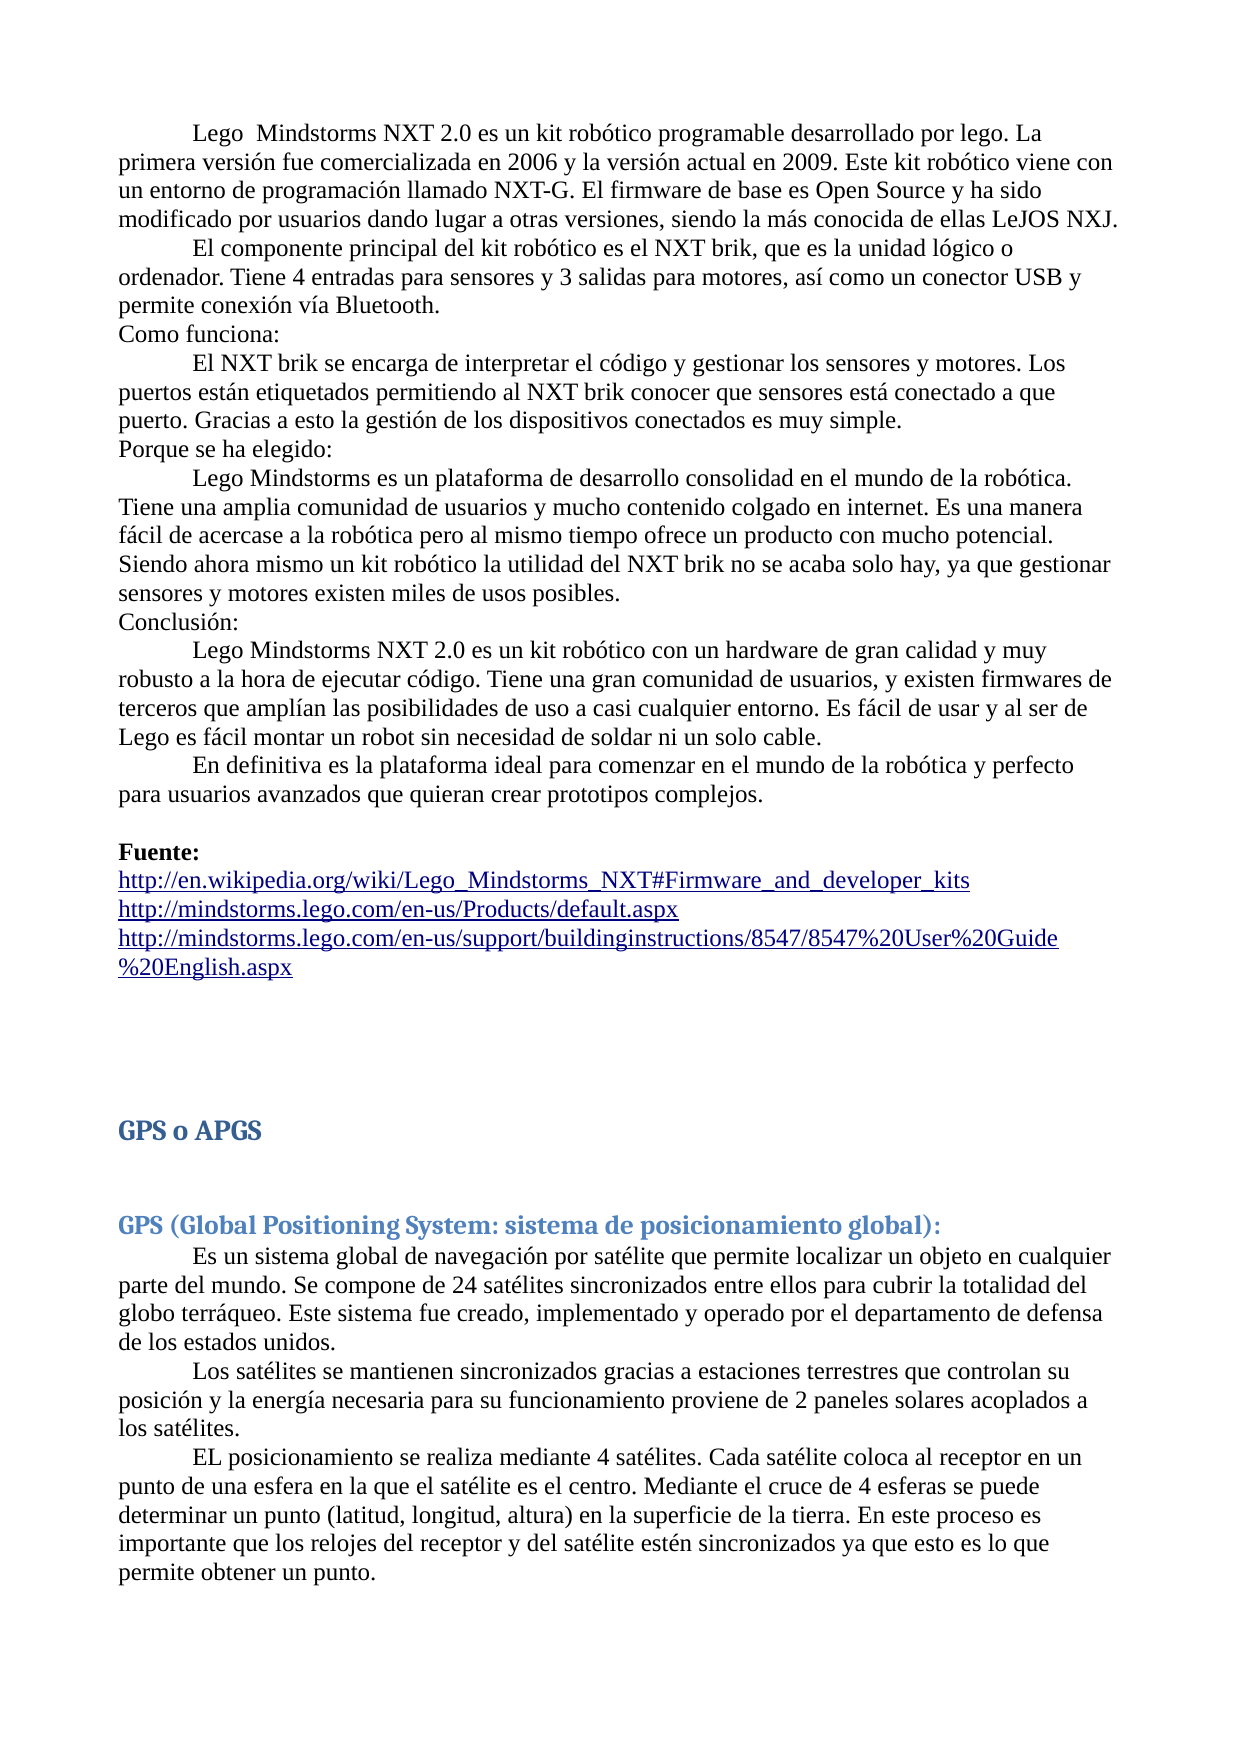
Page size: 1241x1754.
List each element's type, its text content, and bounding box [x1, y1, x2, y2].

text Es un sistema global de navegación por satélite que permite localizar un objeto en cualquier parte del mundo. Se compone de 24 satélites sincronizados entre ellos para cubrir la totalidad del globo terráqueo. Este sistema fue creado, implementado y operado por el departamento de defensa de los estados unidos. [118, 1241, 1122, 1356]
subtitle GPS (Global Positioning System: sistema de posicionamiento global): [118, 1210, 1122, 1241]
text Porque se ha elegido: [118, 434, 1122, 463]
text Lego Mindstorms es un plataforma de desarrollo consolidad en el mundo de la robótica. Tiene una amplia comunidad de usuarios y mucho contenido colgado en internet. Es una manera fácil de acercase a la robótica pero al mismo tiempo ofrece un producto con mucho potencial. Siendo ahora mismo un kit robótico la utilidad del NXT brik no se acaba solo hay, ya que gestionar sensores y motores existen miles de usos posibles. [118, 463, 1122, 607]
text Como funciona: [118, 319, 1122, 348]
subtitle GPS o APGS [118, 1114, 1122, 1148]
text Lego Mindstorms NXT 2.0 es un kit robótico programable desarrollado por lego. La primera versión fue comercializada en 2006 y la versión actual en 2009. Este kit robótico viene con un entorno de programación llamado NXT-G. El firmware de base es Open Source y ha sido modificado por usuarios dando lugar a otras versiones, siendo la más conocida de ellas LeJOS NXJ. [118, 118, 1122, 233]
text En definitiva es la plataforma ideal para comenzar en el mundo de la robótica y perfecto para usuarios avanzados que quieran crear prototipos complejos. [118, 751, 1122, 808]
text El componente principal del kit robótico es el NXT brik, que es la unidad lógico o ordenador. Tiene 4 entradas para sensores y 3 salidas para motores, así como un conector USB y permite conexión vía Bluetooth. [118, 233, 1122, 319]
text Lego Mindstorms NXT 2.0 es un kit robótico con un hardware de gran calidad y muy robusto a la hora de ejecutar código. Tiene una gran comunidad de usuarios, y existen firmwares de terceros que amplían las posibilidades de uso a casi cualquier entorno. Es fácil de usar y al ser de Lego es fácil montar un robot sin necesidad de soldar ni un solo cable. [118, 636, 1122, 751]
text http://mindstorms.lego.com/en-us/Products/default.aspx [118, 894, 1122, 923]
text EL posicionamiento se realiza mediante 4 satélites. Cada satélite coloca al receptor en un punto de una esfera en la que el satélite es el centro. Mediante el cruce de 4 esferas se puede determinar un punto (latitud, longitud, altura) en la superficie de la tierra. En este proceso es importante que los relojes del receptor y del satélite estén sincronizados ya que esto es lo que permite obtener un punto. [118, 1442, 1122, 1586]
text El NXT brik se encarga de interpretar el código y gestionar los sensores y motores. Los puertos están etiquetados permitiendo al NXT brik conocer que sensores está conectado a que puerto. Gracias a esto la gestión de los dispositivos conectados es muy simple. [118, 348, 1122, 434]
text Los satélites se mantienen sincronizados gracias a estaciones terrestres que controlan su posición y la energía necesaria para su funcionamiento proviene de 2 paneles solares acoplados a los satélites. [118, 1356, 1122, 1442]
text http://en.wikipedia.org/wiki/Lego_Mindstorms_NXT#Firmware_and_developer_kits [118, 866, 1122, 894]
text http://mindstorms.lego.com/en-us/support/buildinginstructions/8547/8547%20User%20Guide%20English.aspx [118, 923, 1122, 981]
text Fuente: [118, 837, 1122, 866]
text Conclusión: [118, 607, 1122, 636]
